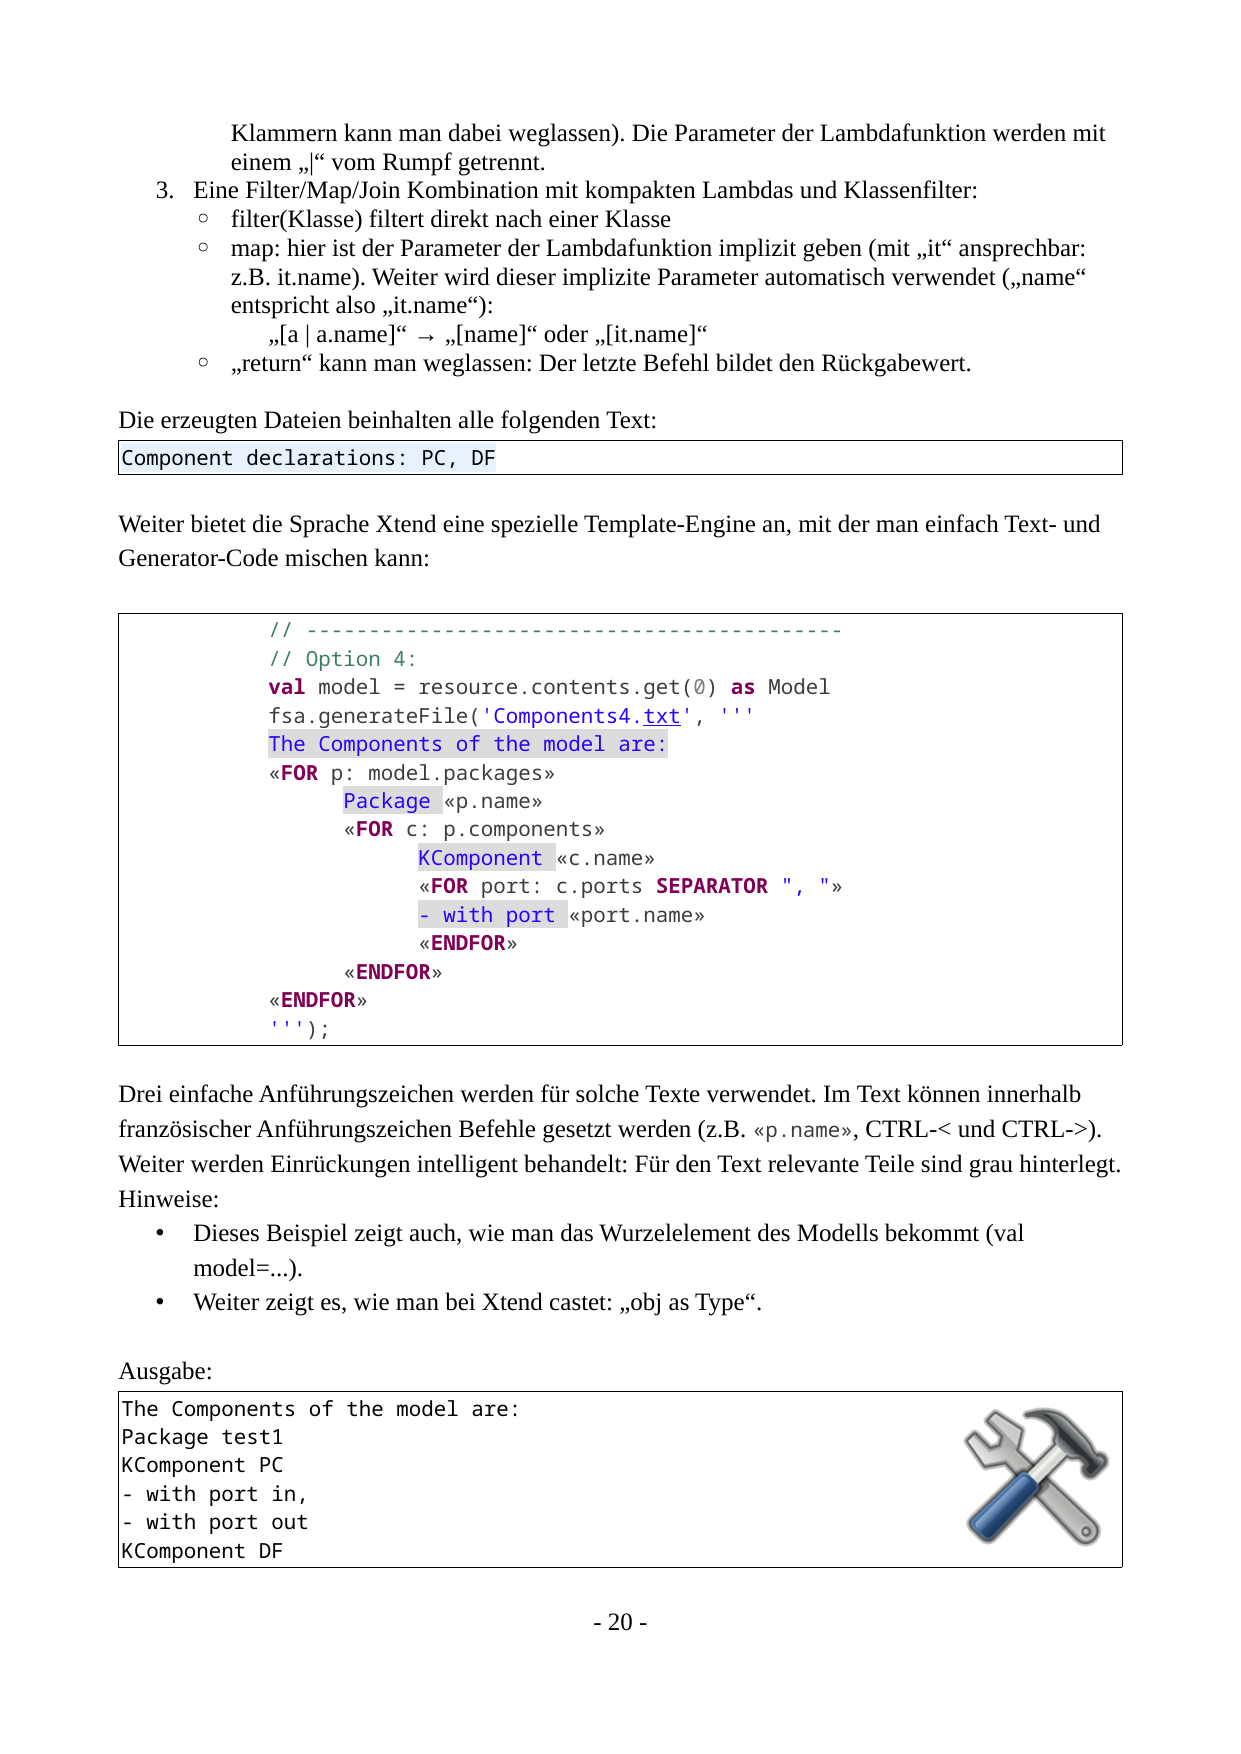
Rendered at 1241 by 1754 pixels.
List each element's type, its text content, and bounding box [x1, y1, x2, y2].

text «FOR c: p.components» [119, 812, 1122, 840]
text fsa.generateFile('Components4.txt', ''' [119, 698, 1122, 726]
text Ausgabe: [118, 1356, 1122, 1385]
text The Components of the model are: [119, 1392, 1122, 1419]
text [1111, 1447, 1122, 1476]
text [1111, 1476, 1122, 1504]
text «ENDFOR» [119, 954, 1122, 982]
text Hinweise: [118, 1184, 1122, 1212]
text // ------------------------------------------- [119, 614, 1122, 641]
text - with port in, [119, 1476, 962, 1504]
text '''); [119, 1011, 1122, 1045]
text Package «p.name» [119, 783, 1122, 812]
text // Option 4: [119, 641, 1122, 669]
text KComponent «c.name» [119, 840, 1122, 868]
text val model = resource.contents.get(0) as Model [119, 669, 1122, 698]
text Drei einfache Anführungszeichen werden für solche Texte verwendet. Im Text können innerhalb französischer Anführungszeichen Befehle gesetzt werden (z.B. «p.name», CTRL-< und CTRL->). Weiter werden Einrückungen intelligent behandelt: Für den Text relevante Teile sind grau hinterlegt. [118, 1079, 1122, 1178]
picture [962, 1401, 1111, 1550]
text «ENDFOR» [119, 982, 1122, 1011]
list „return“ kann man weglassen: Der letzte Befehl bildet den Rückgabewert. [193, 348, 1122, 377]
text «FOR p: model.packages» [119, 755, 1122, 783]
text «ENDFOR» [119, 925, 1122, 954]
text Component declarations: PC, DF [119, 441, 1122, 474]
text Die erzeugten Dateien beinhalten alle folgenden Text: [118, 406, 1122, 434]
text [1111, 1419, 1122, 1447]
text Weiter bietet die Sprache Xtend eine spezielle Template-Engine an, mit der man einfach Text- und Generator-Code mischen kann: [118, 509, 1122, 572]
text The Components of the model are: [119, 726, 1122, 755]
text Package test1 [119, 1419, 962, 1447]
text KComponent DF [119, 1533, 1122, 1567]
list Eine Filter/Map/Join Kombination mit kompakten Lambdas und Klassenfilter: [156, 176, 1122, 204]
list Klammern kann man dabei weglassen). Die Parameter der Lambdafunktion werden mit einem „|“ vom Rumpf getrennt. [193, 118, 1122, 176]
text [1111, 1504, 1122, 1533]
text KComponent PC [119, 1447, 962, 1476]
list map: hier ist der Parameter der Lambdafunktion implizit geben (mit „it“ ansprechbar: z.B. it.name). Weiter wird dieser implizite Parameter automatisch verwendet („name“ entspricht also „it.name“): „[a | a.name]“ → „[name]“ oder „[it.name]“ [193, 233, 1122, 348]
text - with port «port.name» [119, 897, 1122, 925]
text - with port out [119, 1504, 962, 1533]
list filter(Klasse) filtert direkt nach einer Klasse [193, 204, 1122, 233]
list Weiter zeigt es, wie man bei Xtend castet: „obj as Type“. [156, 1287, 1122, 1316]
text «FOR port: c.ports SEPARATOR ", "» [119, 868, 1122, 897]
list Dieses Beispiel zeigt auch, wie man das Wurzelelement des Modells bekommt (val model=...). [156, 1218, 1122, 1281]
